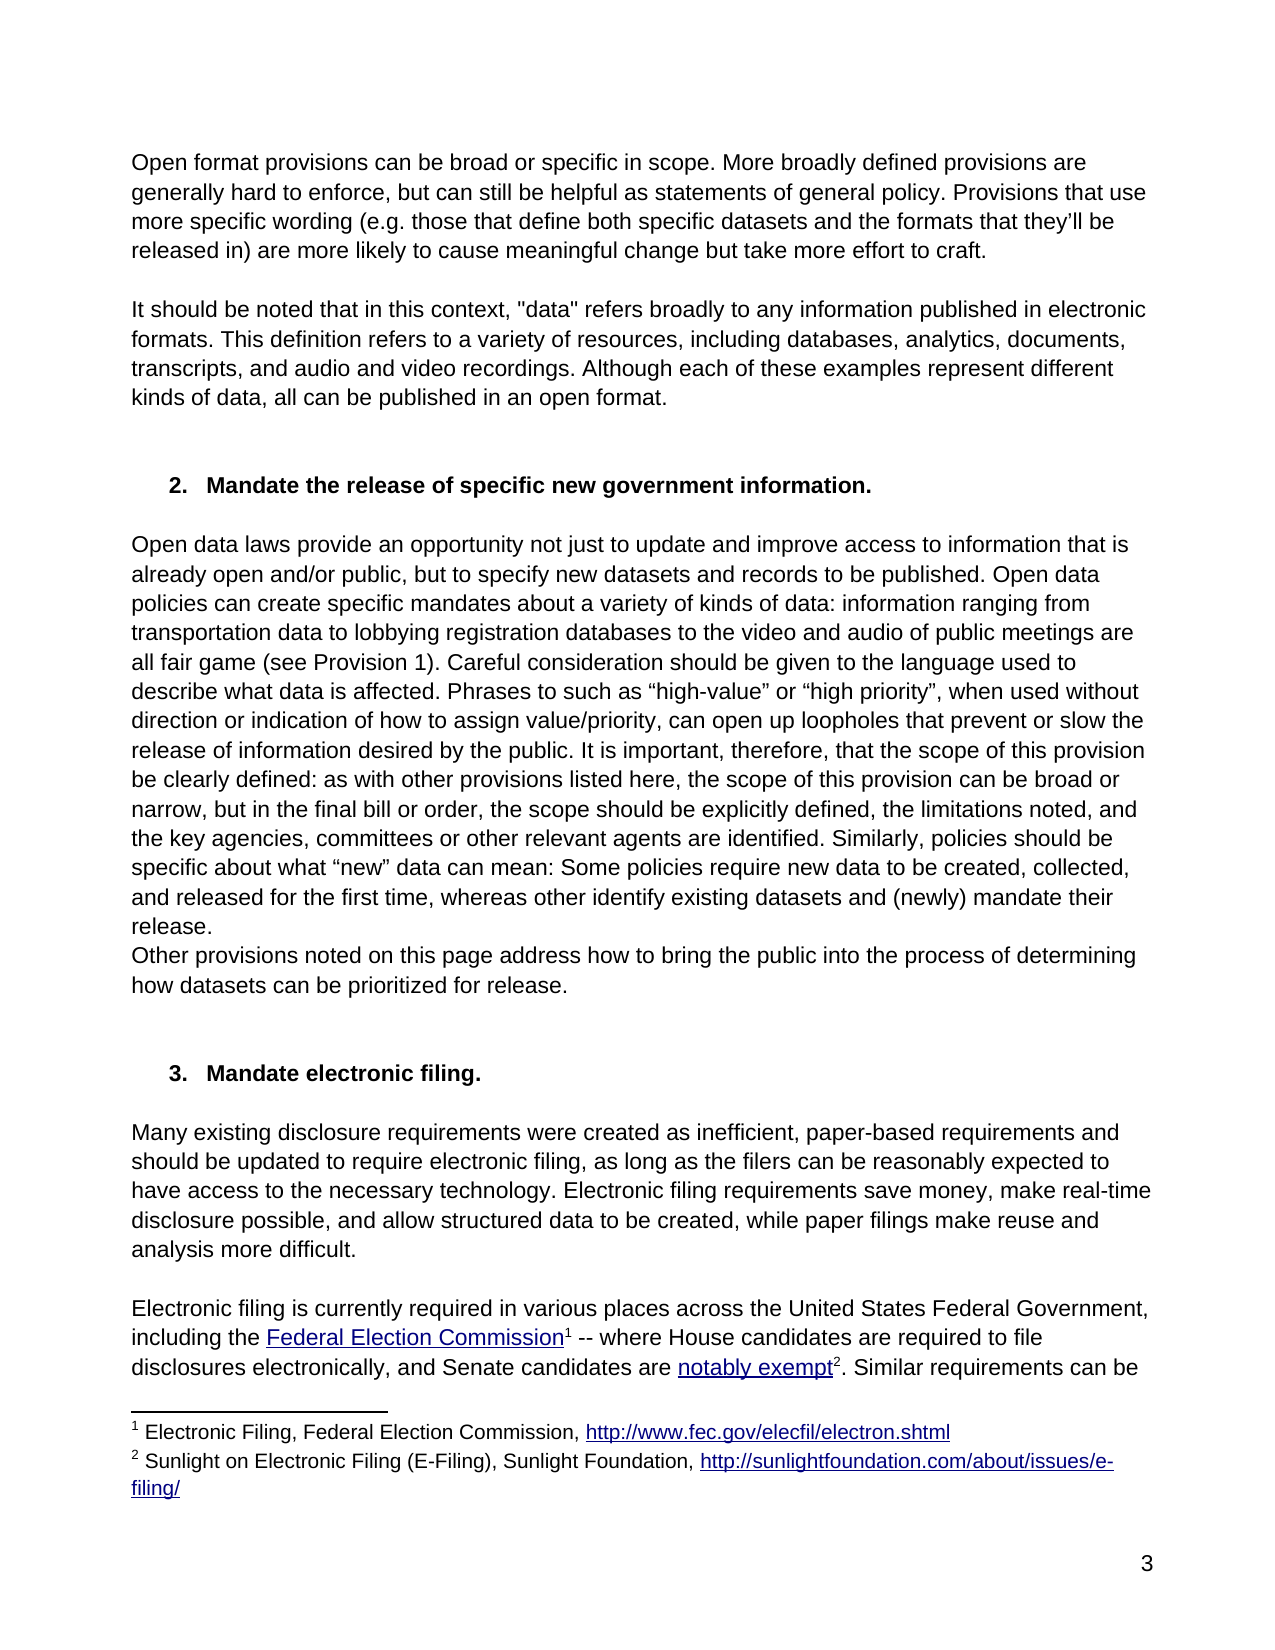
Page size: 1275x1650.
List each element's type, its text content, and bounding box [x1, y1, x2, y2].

text Electronic filing is currently required in various places across the United States Federal Government, including the Federal Election Commission -- where House candidates are required to file disclosures electronically, and Senate candidates are notably exempt. Similar requirements can be [131, 1296, 1153, 1380]
text It should be noted that in this context, "data" refers broadly to any information published in electronic formats. This definition refers to a variety of resources, including databases, analytics, documents, transcripts, and audio and video recordings. Although each of these examples represent different kinds of data, all can be published in an open format. [131, 297, 1153, 411]
list Mandate electronic filing. [169, 1061, 1153, 1086]
text Electronic Filing, Federal Election Commission, http://www.fec.gov/elecfil/electron.shtml [131, 1418, 1153, 1444]
text Sunlight on Electronic Filing (E-Filing), Sunlight Foundation, http://sunlightfoundation.com/about/issues/e-filing/ [131, 1448, 1153, 1500]
list Mandate the release of specific new government information. [169, 473, 1153, 499]
text Other provisions noted on this page address how to bring the public into the process of determining how datasets can be prioritized for release. [131, 943, 1153, 998]
text Open data laws provide an opportunity not just to update and improve access to information that is already open and/or public, but to specify new datasets and records to be published. Open data policies can create specific mandates about a variety of kinds of data: information ranging from transportation data to lobbying registration databases to the video and audio of public meetings are all fair game (see Provision 1). Careful consideration should be given to the language used to describe what data is affected. Phrases to such as “high-value” or “high priority”, when used without direction or indication of how to assign value/priority, can open up loopholes that prevent or slow the release of information desired by the public. It is important, therefore, that the scope of this provision be clearly defined: as with other provisions listed here, the scope of this provision can be broad or narrow, but in the final bill or order, the scope should be explicitly defined, the limitations noted, and the key agencies, committees or other relevant agents are identified. Similarly, policies should be specific about what “new” data can mean: Some policies require new data to be created, collected, and released for the first time, whereas other identify existing datasets and (newly) mandate their release. [131, 532, 1153, 939]
text Open format provisions can be broad or specific in scope. More broadly defined provisions are generally hard to enforce, but can still be helpful as statements of general policy. Provisions that use more specific wording (e.g. those that define both specific datasets and the formats that they’ll be released in) are more likely to cause meaningful change but take more effort to craft. [131, 150, 1153, 264]
text Many existing disclosure requirements were created as inefficient, paper-based requirements and should be updated to require electronic filing, as long as the filers can be reasonably expected to have access to the necessary technology. Electronic filing requirements save money, make real-time disclosure possible, and allow structured data to be created, while paper filings make reuse and analysis more difficult. [131, 1119, 1153, 1262]
